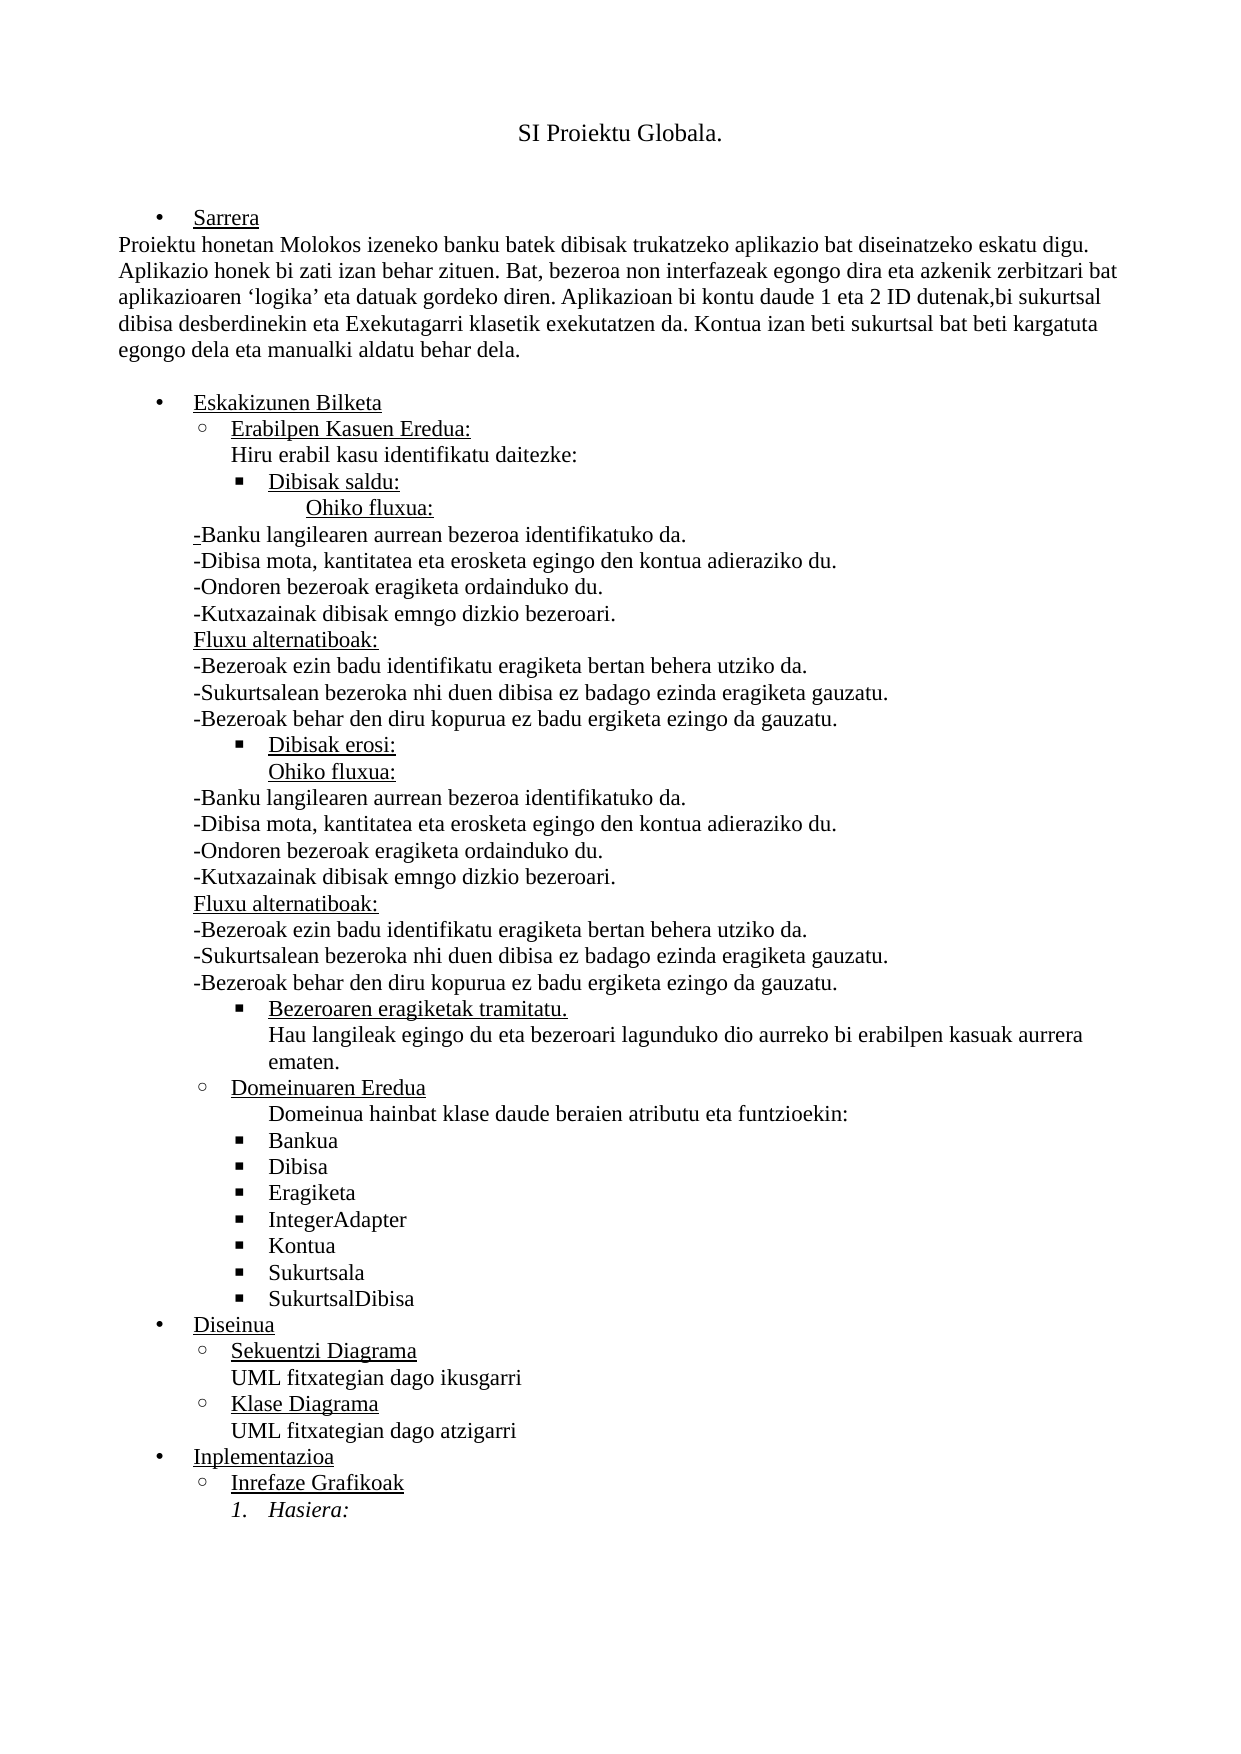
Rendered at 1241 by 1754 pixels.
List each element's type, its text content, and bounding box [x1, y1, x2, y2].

list Inplementazioa [156, 1443, 1122, 1469]
text -Bezeroak ezin badu identifikatu eragiketa bertan behera utziko da. [118, 652, 1122, 679]
list UML fitxategian dago atzigarri [193, 1417, 1122, 1443]
list Hau langileak egingo du eta bezeroari lagunduko dio aurreko bi erabilpen kasuak aurrera ematen. [231, 1021, 1122, 1074]
text -Sukurtsalean bezeroka nhi duen dibisa ez badago ezinda eragiketa gauzatu. [118, 679, 1122, 705]
list Dibisa [231, 1153, 1122, 1179]
text -Bezeroak behar den diru kopurua ez badu ergiketa ezingo da gauzatu. [118, 969, 1122, 995]
text -Banku langilearen aurrean bezeroa identifikatuko da. [118, 784, 1122, 811]
list Domeinua hainbat klase daude beraien atributu eta funtzioekin: [231, 1100, 1122, 1127]
text -Bezeroak ezin badu identifikatu eragiketa bertan behera utziko da. [118, 916, 1122, 942]
list IntegerAdapter [231, 1206, 1122, 1232]
text -Banku langilearen aurrean bezeroa identifikatuko da. [118, 521, 1122, 547]
text -Sukurtsalean bezeroka nhi duen dibisa ez badago ezinda eragiketa gauzatu. [118, 942, 1122, 969]
list Hiru erabil kasu identifikatu daitezke: [193, 442, 1122, 468]
text SI Proiektu Globala. [118, 118, 1122, 147]
text -Kutxazainak dibisak emngo dizkio bezeroari. [118, 600, 1122, 626]
list Sekuentzi Diagrama [193, 1338, 1122, 1364]
list Inrefaze Grafikoak [193, 1469, 1122, 1496]
list SukurtsalDibisa [231, 1285, 1122, 1311]
list Bezeroaren eragiketak tramitatu. [231, 995, 1122, 1021]
text Fluxu alternatiboak: [118, 626, 1122, 652]
list Dibisak saldu: [231, 468, 1122, 494]
text -Bezeroak behar den diru kopurua ez badu ergiketa ezingo da gauzatu. [118, 705, 1122, 731]
list Hasiera: [231, 1496, 1122, 1522]
list Eragiketa [231, 1179, 1122, 1206]
list Bankua [231, 1127, 1122, 1153]
list Sarrera [156, 204, 1122, 231]
list Sukurtsala [231, 1258, 1122, 1285]
list UML fitxategian dago ikusgarri [193, 1364, 1122, 1390]
list Ohiko fluxua: [268, 494, 1122, 521]
text -Dibisa mota, kantitatea eta erosketa egingo den kontua adieraziko du. [118, 547, 1122, 573]
text Proiektu honetan Molokos izeneko banku batek dibisak trukatzeko aplikazio bat diseinatzeko eskatu digu. Aplikazio honek bi zati izan behar zituen. Bat, bezeroa non interfazeak egongo dira eta azkenik zerbitzari bat aplikazioaren ‘logika’ eta datuak gordeko diren. Aplikazioan bi kontu daude 1 eta 2 ID dutenak,bi sukurtsal dibisa desberdinekin eta Exekutagarri klasetik exekutatzen da. Kontua izan beti sukurtsal bat beti kargatuta egongo dela eta manualki aldatu behar dela. [118, 231, 1122, 362]
list Diseinua [156, 1311, 1122, 1338]
text -Ondoren bezeroak eragiketa ordainduko du. [118, 837, 1122, 863]
list Dibisak erosi: [231, 731, 1122, 758]
text -Dibisa mota, kantitatea eta erosketa egingo den kontua adieraziko du. [118, 811, 1122, 837]
text -Ondoren bezeroak eragiketa ordainduko du. [118, 573, 1122, 600]
text Ohiko fluxua: [118, 758, 1122, 784]
text Fluxu alternatiboak: [118, 889, 1122, 916]
list Domeinuaren Eredua [193, 1074, 1122, 1100]
list Eskakizunen Bilketa [156, 389, 1122, 415]
list Klase Diagrama [193, 1390, 1122, 1417]
list Erabilpen Kasuen Eredua: [193, 415, 1122, 442]
text -Kutxazainak dibisak emngo dizkio bezeroari. [118, 863, 1122, 889]
list Kontua [231, 1232, 1122, 1258]
